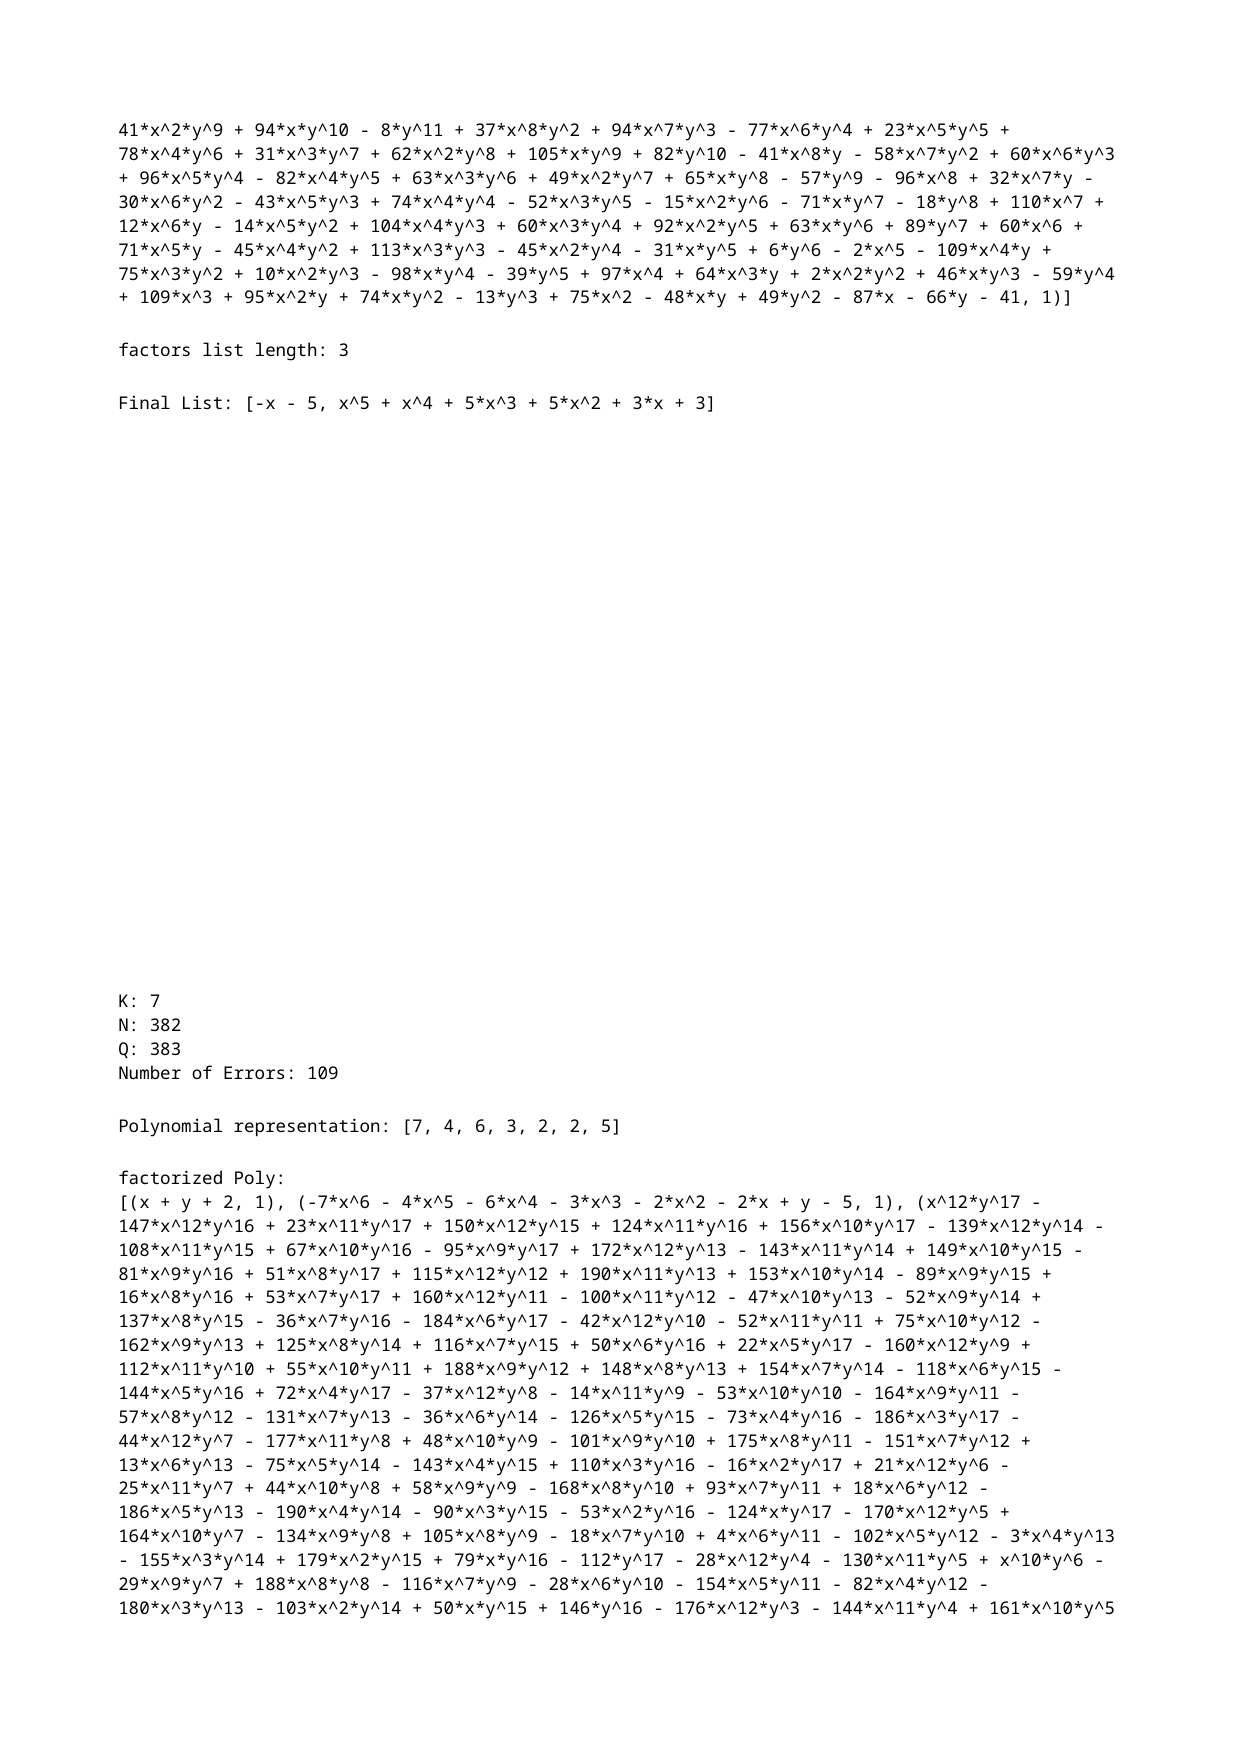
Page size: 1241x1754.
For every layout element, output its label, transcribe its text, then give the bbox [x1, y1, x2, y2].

text factors list length: 3 [118, 338, 1122, 362]
text Q: 383 [118, 1037, 1122, 1061]
text Final List: [-x - 5, x^5 + x^4 + 5*x^3 + 5*x^2 + 3*x + 3] [118, 390, 1122, 414]
text [(x + y + 2, 1), (-7*x^6 - 4*x^5 - 6*x^4 - 3*x^3 - 2*x^2 - 2*x + y - 5, 1), (x^12*y^17 - 147*x^12*y^16 + 23*x^11*y^17 + 150*x^12*y^15 + 124*x^11*y^16 + 156*x^10*y^17 - 139*x^12*y^14 - 108*x^11*y^15 + 67*x^10*y^16 - 95*x^9*y^17 + 172*x^12*y^13 - 143*x^11*y^14 + 149*x^10*y^15 - 81*x^9*y^16 + 51*x^8*y^17 + 115*x^12*y^12 + 190*x^11*y^13 + 153*x^10*y^14 - 89*x^9*y^15 + 16*x^8*y^16 + 53*x^7*y^17 + 160*x^12*y^11 - 100*x^11*y^12 - 47*x^10*y^13 - 52*x^9*y^14 + 137*x^8*y^15 - 36*x^7*y^16 - 184*x^6*y^17 - 42*x^12*y^10 - 52*x^11*y^11 + 75*x^10*y^12 - 162*x^9*y^13 + 125*x^8*y^14 + 116*x^7*y^15 + 50*x^6*y^16 + 22*x^5*y^17 - 160*x^12*y^9 + 112*x^11*y^10 + 55*x^10*y^11 + 188*x^9*y^12 + 148*x^8*y^13 + 154*x^7*y^14 - 118*x^6*y^15 - 144*x^5*y^16 + 72*x^4*y^17 - 37*x^12*y^8 - 14*x^11*y^9 - 53*x^10*y^10 - 164*x^9*y^11 - 57*x^8*y^12 - 131*x^7*y^13 - 36*x^6*y^14 - 126*x^5*y^15 - 73*x^4*y^16 - 186*x^3*y^17 - 44*x^12*y^7 - 177*x^11*y^8 + 48*x^10*y^9 - 101*x^9*y^10 + 175*x^8*y^11 - 151*x^7*y^12 + 13*x^6*y^13 - 75*x^5*y^14 - 143*x^4*y^15 + 110*x^3*y^16 - 16*x^2*y^17 + 21*x^12*y^6 - 25*x^11*y^7 + 44*x^10*y^8 + 58*x^9*y^9 - 168*x^8*y^10 + 93*x^7*y^11 + 18*x^6*y^12 - 186*x^5*y^13 - 190*x^4*y^14 - 90*x^3*y^15 - 53*x^2*y^16 - 124*x*y^17 - 170*x^12*y^5 + 164*x^10*y^7 - 134*x^9*y^8 + 105*x^8*y^9 - 18*x^7*y^10 + 4*x^6*y^11 - 102*x^5*y^12 - 3*x^4*y^13 - 155*x^3*y^14 + 179*x^2*y^15 + 79*x*y^16 - 112*y^17 - 28*x^12*y^4 - 130*x^11*y^5 + x^10*y^6 - 29*x^9*y^7 + 188*x^8*y^8 - 116*x^7*y^9 - 28*x^6*y^10 - 154*x^5*y^11 - 82*x^4*y^12 - 180*x^3*y^13 - 103*x^2*y^14 + 50*x*y^15 + 146*y^16 - 176*x^12*y^3 - 144*x^11*y^4 + 161*x^10*y^5 [118, 1190, 1122, 1619]
text - 41*x^2*y^9 + 94*x*y^10 - 8*y^11 + 37*x^8*y^2 + 94*x^7*y^3 - 77*x^6*y^4 + 23*x^5*y^5 + 78*x^4*y^6 + 31*x^3*y^7 + 62*x^2*y^8 + 105*x*y^9 + 82*y^10 - 41*x^8*y - 58*x^7*y^2 + 60*x^6*y^3 + 96*x^5*y^4 - 82*x^4*y^5 + 63*x^3*y^6 + 49*x^2*y^7 + 65*x*y^8 - 57*y^9 - 96*x^8 + 32*x^7*y - 30*x^6*y^2 - 43*x^5*y^3 + 74*x^4*y^4 - 52*x^3*y^5 - 15*x^2*y^6 - 71*x*y^7 - 18*y^8 + 110*x^7 + 12*x^6*y - 14*x^5*y^2 + 104*x^4*y^3 + 60*x^3*y^4 + 92*x^2*y^5 + 63*x*y^6 + 89*y^7 + 60*x^6 + 71*x^5*y - 45*x^4*y^2 + 113*x^3*y^3 - 45*x^2*y^4 - 31*x*y^5 + 6*y^6 - 2*x^5 - 109*x^4*y + 75*x^3*y^2 + 10*x^2*y^3 - 98*x*y^4 - 39*y^5 + 97*x^4 + 64*x^3*y + 2*x^2*y^2 + 46*x*y^3 - 59*y^4 + 109*x^3 + 95*x^2*y + 74*x*y^2 - 13*y^3 + 75*x^2 - 48*x*y + 49*y^2 - 87*x - 66*y - 41, 1)] [118, 118, 1122, 309]
text K: 7 [118, 989, 1122, 1013]
text Number of Errors: 109 [118, 1061, 1122, 1084]
text factorized Poly: [118, 1166, 1122, 1190]
text N: 382 [118, 1013, 1122, 1037]
text Polynomial representation: [7, 4, 6, 3, 2, 2, 5] [118, 1113, 1122, 1137]
